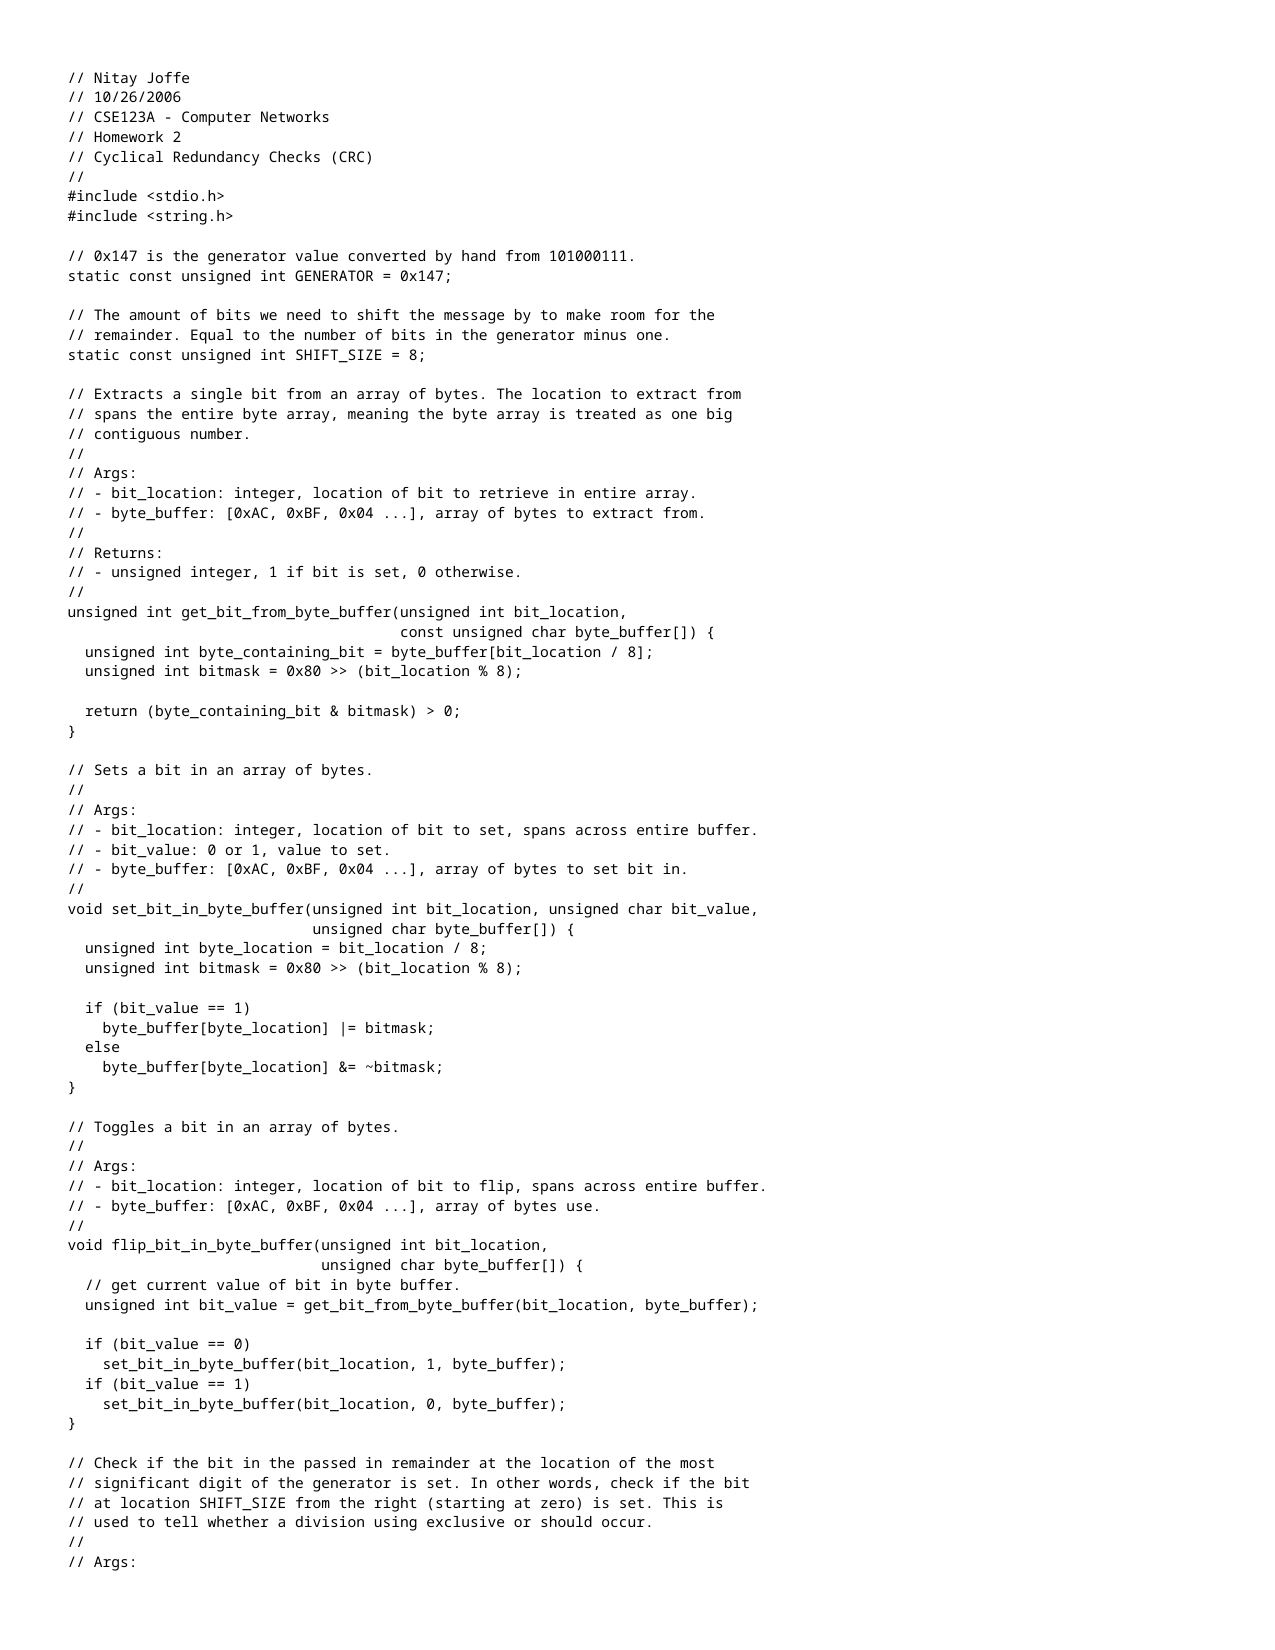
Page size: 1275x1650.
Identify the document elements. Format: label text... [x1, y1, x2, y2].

text // [67, 523, 1207, 542]
text // [67, 582, 1207, 602]
text byte_buffer[byte_location] |= bitmask; [67, 1017, 1207, 1037]
text // get current value of bit in byte buffer. [67, 1275, 1207, 1294]
text const unsigned char byte_buffer[]) { [67, 622, 1207, 641]
text #include <string.h> [67, 206, 1207, 226]
text unsigned int bitmask = 0x80 >> (bit_location % 8); [67, 958, 1207, 978]
text void set_bit_in_byte_buffer(unsigned int bit_location, unsigned char bit_value, [67, 899, 1207, 918]
text unsigned char byte_buffer[]) { [67, 918, 1207, 938]
text unsigned int bitmask = 0x80 >> (bit_location % 8); [67, 661, 1207, 681]
text // [67, 879, 1207, 899]
text // Toggles a bit in an array of bytes. [67, 1116, 1207, 1136]
text // [67, 1136, 1207, 1156]
text if (bit_value == 1) [67, 1374, 1207, 1393]
text // Extracts a single bit from an array of bytes. The location to extract from [67, 384, 1207, 404]
text static const unsigned int GENERATOR = 0x147; [67, 265, 1207, 285]
text unsigned int bit_value = get_bit_from_byte_buffer(bit_location, byte_buffer); [67, 1294, 1207, 1314]
text } [67, 1077, 1207, 1097]
text void flip_bit_in_byte_buffer(unsigned int bit_location, [67, 1235, 1207, 1255]
text // Args: [67, 800, 1207, 819]
text // Sets a bit in an array of bytes. [67, 760, 1207, 780]
text // - bit_value: 0 or 1, value to set. [67, 839, 1207, 859]
text unsigned int byte_containing_bit = byte_buffer[bit_location / 8]; [67, 641, 1207, 661]
text return (byte_containing_bit & bitmask) > 0; [67, 701, 1207, 721]
text unsigned char byte_buffer[]) { [67, 1255, 1207, 1275]
text // - bit_location: integer, location of bit to flip, spans across entire buffer. [67, 1176, 1207, 1196]
text unsigned int get_bit_from_byte_buffer(unsigned int bit_location, [67, 602, 1207, 622]
text // contiguous number. [67, 424, 1207, 443]
text // - byte_buffer: [0xAC, 0xBF, 0x04 ...], array of bytes use. [67, 1196, 1207, 1215]
text else [67, 1037, 1207, 1057]
text // Cyclical Redundancy Checks (CRC) [67, 147, 1207, 166]
text byte_buffer[byte_location] &= ~bitmask; [67, 1057, 1207, 1077]
text static const unsigned int SHIFT_SIZE = 8; [67, 344, 1207, 364]
text // - bit_location: integer, location of bit to retrieve in entire array. [67, 483, 1207, 503]
text set_bit_in_byte_buffer(bit_location, 1, byte_buffer); [67, 1354, 1207, 1374]
text // Args: [67, 463, 1207, 483]
text if (bit_value == 0) [67, 1334, 1207, 1354]
text // [67, 1532, 1207, 1552]
text if (bit_value == 1) [67, 998, 1207, 1017]
text // - byte_buffer: [0xAC, 0xBF, 0x04 ...], array of bytes to extract from. [67, 503, 1207, 523]
text // [67, 166, 1207, 186]
text // Homework 2 [67, 127, 1207, 147]
text // Check if the bit in the passed in remainder at the location of the most [67, 1453, 1207, 1473]
text // remainder. Equal to the number of bits in the generator minus one. [67, 325, 1207, 344]
text } [67, 1413, 1207, 1433]
text // The amount of bits we need to shift the message by to make room for the [67, 305, 1207, 325]
text // [67, 780, 1207, 800]
text // [67, 1215, 1207, 1235]
text // - byte_buffer: [0xAC, 0xBF, 0x04 ...], array of bytes to set bit in. [67, 859, 1207, 879]
text // Nitay Joffe [67, 67, 1207, 87]
text // - unsigned integer, 1 if bit is set, 0 otherwise. [67, 562, 1207, 582]
text // - bit_location: integer, location of bit to set, spans across entire buffer. [67, 819, 1207, 839]
text // spans the entire byte array, meaning the byte array is treated as one big [67, 404, 1207, 424]
text set_bit_in_byte_buffer(bit_location, 0, byte_buffer); [67, 1393, 1207, 1413]
text unsigned int byte_location = bit_location / 8; [67, 938, 1207, 958]
text } [67, 721, 1207, 740]
text // used to tell whether a division using exclusive or should occur. [67, 1512, 1207, 1532]
text // Args: [67, 1552, 1207, 1572]
text // Returns: [67, 542, 1207, 562]
text // [67, 443, 1207, 463]
text // 0x147 is the generator value converted by hand from 101000111. [67, 246, 1207, 265]
text #include <stdio.h> [67, 186, 1207, 206]
text // CSE123A - Computer Networks [67, 107, 1207, 127]
text // significant digit of the generator is set. In other words, check if the bit [67, 1473, 1207, 1492]
text // 10/26/2006 [67, 87, 1207, 107]
text // at location SHIFT_SIZE from the right (starting at zero) is set. This is [67, 1492, 1207, 1512]
text // Args: [67, 1156, 1207, 1176]
